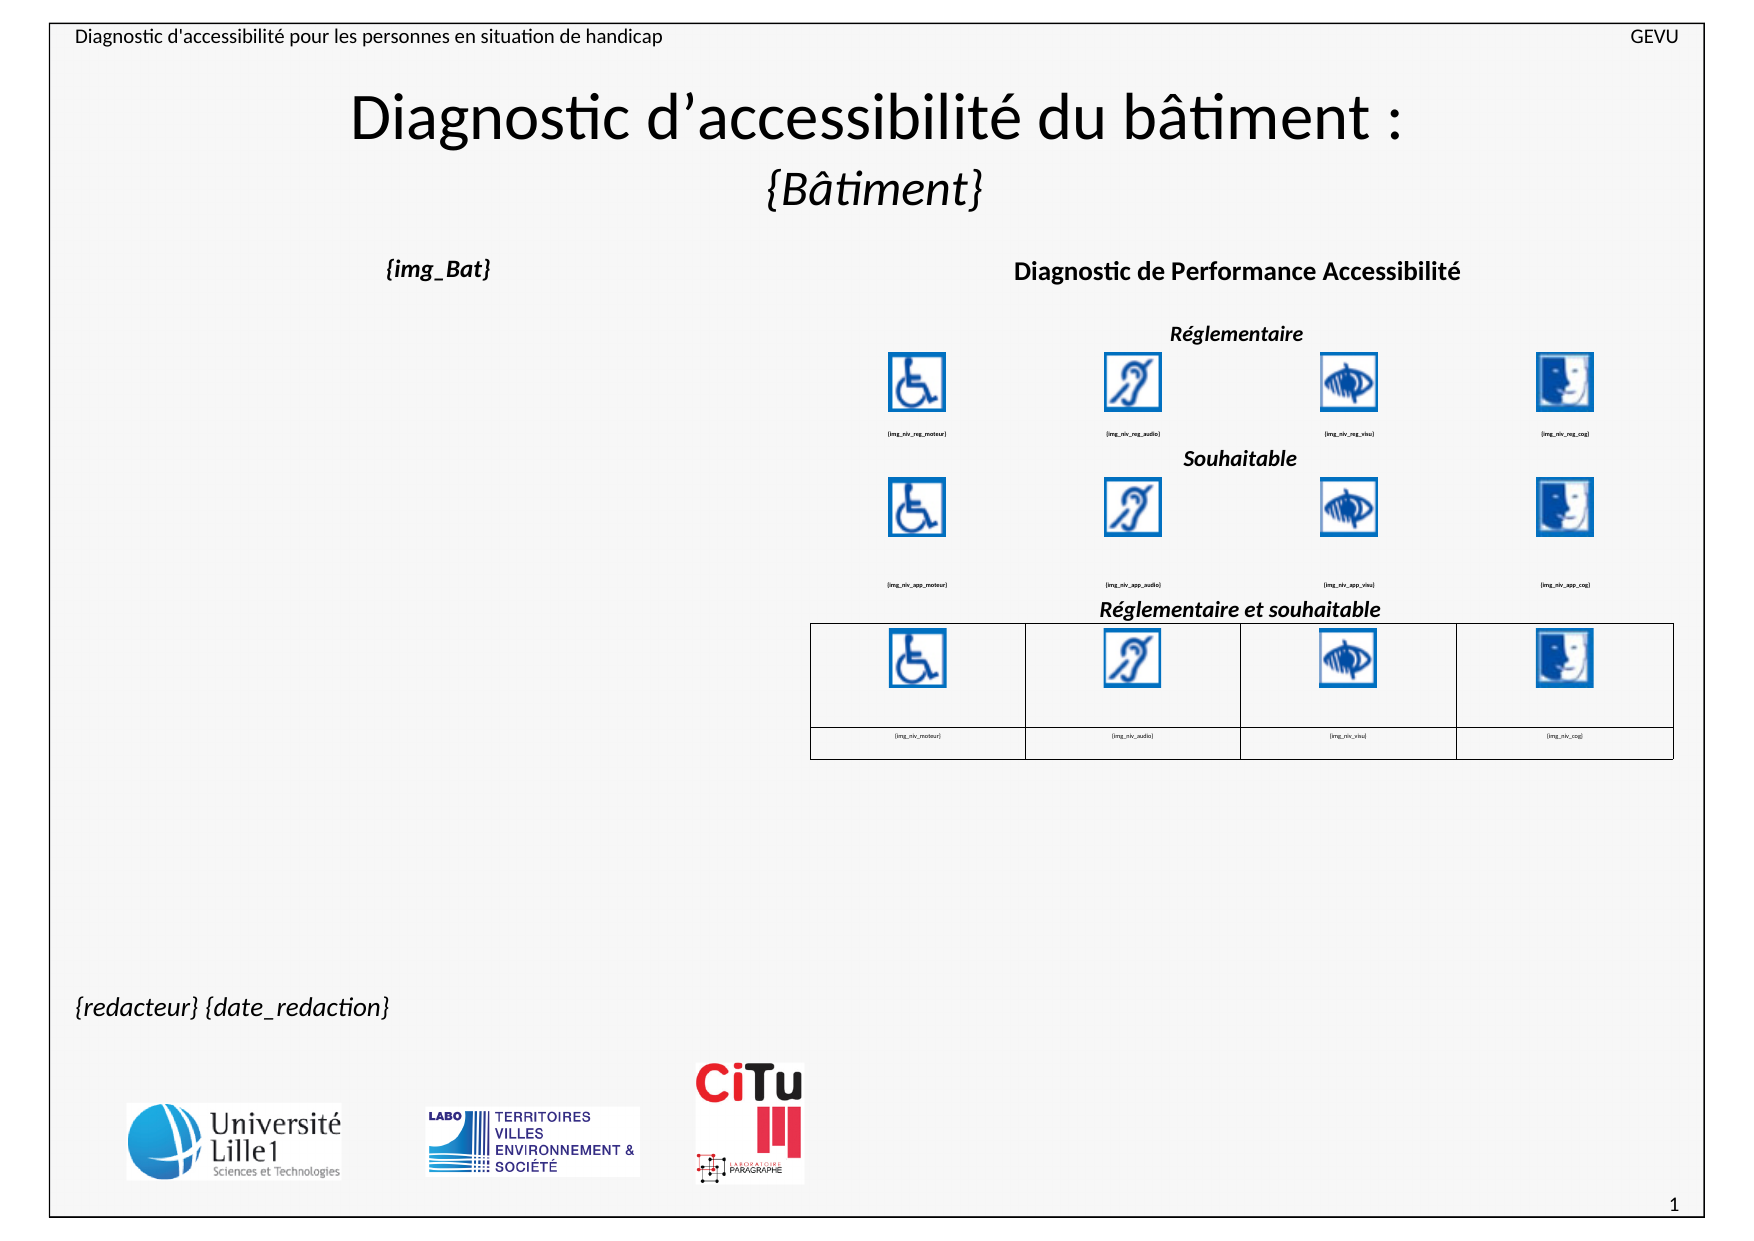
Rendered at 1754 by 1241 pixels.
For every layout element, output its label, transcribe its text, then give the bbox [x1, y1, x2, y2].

table_cell {img_niv_app_audio} [1025, 576, 1241, 595]
table_header [1241, 346, 1457, 425]
table_header [1025, 346, 1241, 425]
table_header [1025, 472, 1241, 576]
table_cell {img_niv_app_moteur} [809, 576, 1025, 595]
table_header [1457, 624, 1673, 727]
table_header {img_Bat} [75, 248, 803, 990]
table_header [1241, 472, 1457, 576]
table_cell {img_niv_cog} [1457, 728, 1673, 758]
table_cell {img_niv_reg_visu} [1241, 425, 1457, 444]
text {redacteur} {date_redaction} [75, 990, 1679, 1023]
picture [50, 24, 1704, 1217]
table_header [1457, 346, 1673, 425]
table_header [809, 346, 1025, 425]
table_header [809, 472, 1025, 576]
table_header [1026, 624, 1240, 727]
text Diagnostic d’accessibilité du bâtiment : [75, 75, 1679, 156]
table_cell {img_niv_reg_moteur} [809, 425, 1025, 444]
text {Bâtiment} [75, 156, 1679, 217]
table_cell {img_niv_reg_cog} [1457, 425, 1673, 444]
table_header [1241, 624, 1456, 727]
table_cell {img_niv_app_visu} [1241, 576, 1457, 595]
table_cell {img_niv_app_cog} [1457, 576, 1673, 595]
table_cell {img_niv_moteur} [811, 728, 1025, 758]
table_cell {img_niv_reg_audio} [1025, 425, 1241, 444]
table_cell {img_niv_visu} [1241, 728, 1456, 758]
table_header [811, 624, 1025, 727]
table_header Diagnostic de Performance Accessibilité Réglementaire Souhaitable Réglementaire et souhaitable [803, 248, 1679, 990]
table_cell {img_niv_audio} [1026, 728, 1240, 758]
table_header [1457, 472, 1673, 576]
